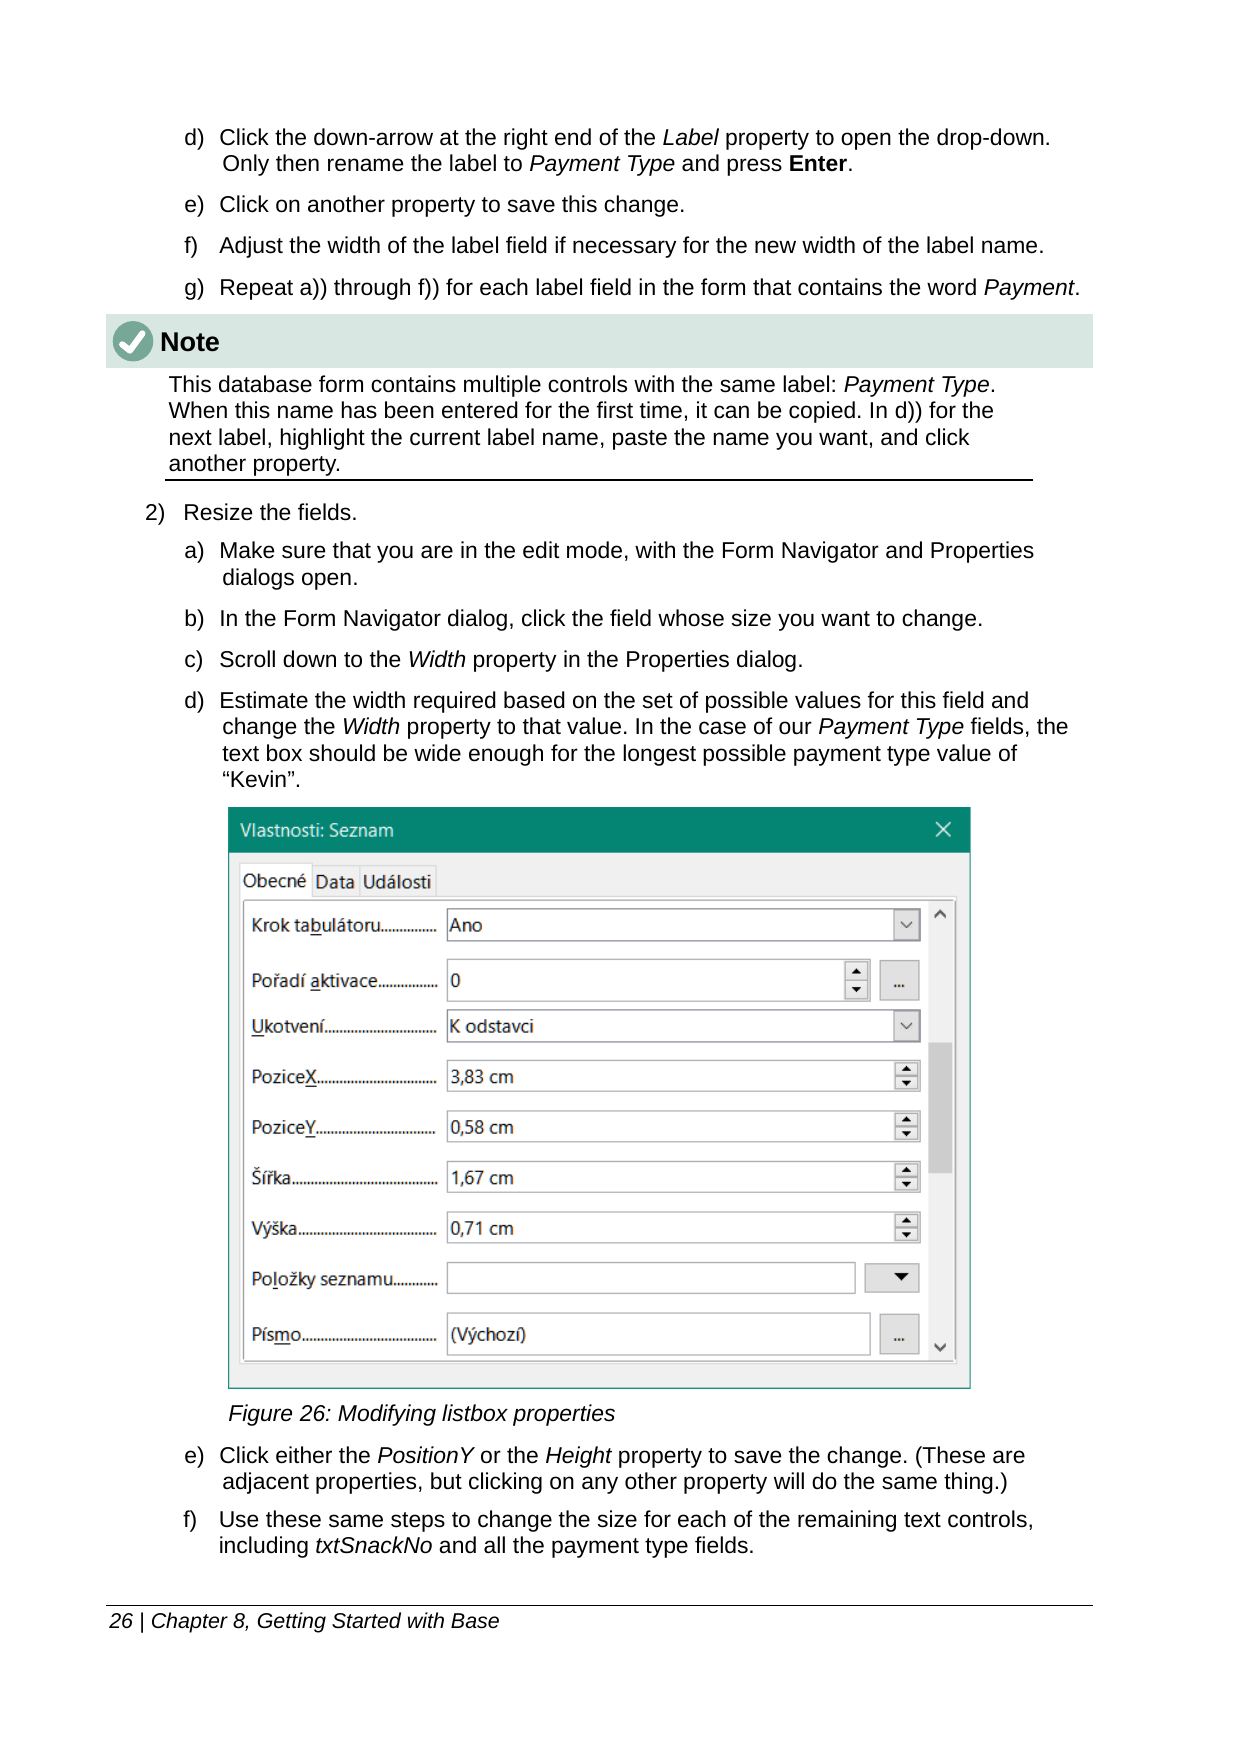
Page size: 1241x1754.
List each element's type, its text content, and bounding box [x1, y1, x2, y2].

text Figure 26: Modifying listbox properties [228, 1400, 971, 1427]
picture [228, 807, 971, 1389]
list Click the down-arrow at the right end of the Label property to open the drop-down. Only then rename the label to Payment Type and press Enter. [181, 121, 1093, 179]
text This database form contains multiple controls with the same label: Payment Type. When this name has been entered for the first time, it can be copied. In d)) for the next label, highlight the current label name, paste the name you want, and click another property. [165, 368, 1033, 479]
list Adjust the width of the label field if necessary for the new width of the label name. [181, 229, 1093, 262]
list In the Form Navigator dialog, click the field whose size you want to change. [181, 602, 1093, 634]
list Estimate the width required based on the set of possible values for this field and change the Width property to that value. In the case of our Payment Type fields, the text box should be wide enough for the longest possible payment type value of “Kevin”. [181, 684, 1093, 795]
subtitle Note [106, 314, 1093, 368]
list Repeat a)) through f)) for each label field in the form that contains the word Payment. [181, 271, 1093, 303]
list Scroll down to the Width property in the Properties dialog. [181, 643, 1093, 675]
list Click either the PositionY or the Height property to save the change. (These are adjacent properties, but clicking on any other property will do the same thing.) [181, 1439, 1093, 1497]
list Use these same steps to change the size for each of the remaining text controls, including txtSnackNo and all the payment type fields. [183, 1506, 1093, 1559]
list Resize the fields. [165, 499, 1093, 526]
list Make sure that you are in the edit mode, with the Form Navigator and Properties dialogs open. [181, 534, 1093, 593]
list Click on another property to save this change. [181, 188, 1093, 221]
